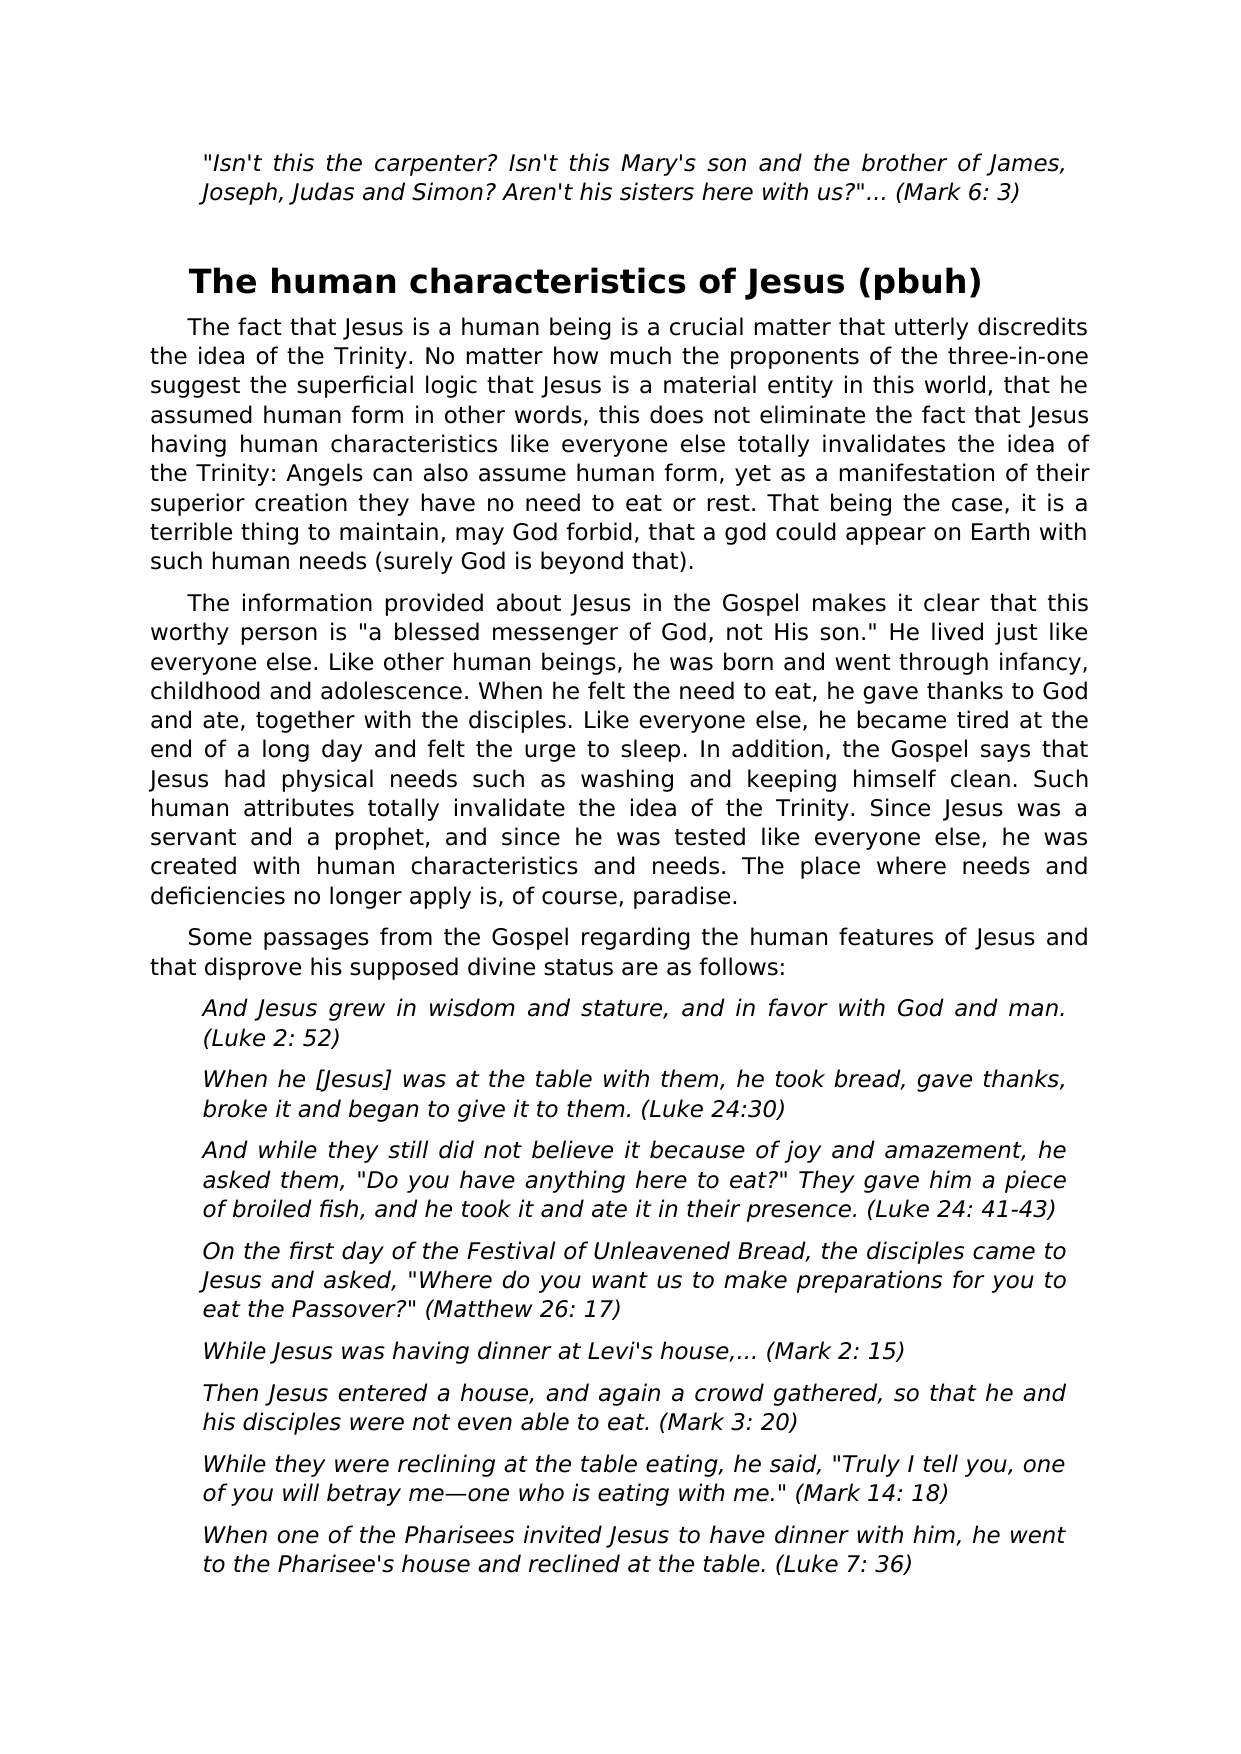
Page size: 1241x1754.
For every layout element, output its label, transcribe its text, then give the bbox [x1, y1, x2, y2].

text When one of the Pharisees invited Jesus to have dinner with him, he went to the Pharisee's house and reclined at the table. (Luke 7: 36) [202, 1522, 1068, 1578]
text When he [Jesus] was at the table with them, he took bread, gave thanks, broke it and began to give it to them. (Luke 24:30) [202, 1067, 1068, 1123]
text Then Jesus entered a house, and again a crowd gathered, so that he and his disciples were not even able to eat. (Mark 3: 20) [202, 1380, 1068, 1436]
subtitle The human characteristics of Jesus (pbuh) [188, 263, 1090, 302]
text On the first day of the Festival of Unleavened Bread, the disciples came to Jesus and asked, "Where do you want us to make preparations for you to eat the Passover?" (Matthew 26: 17) [202, 1238, 1068, 1323]
text "Isn't this the carpenter? Isn't this Mary's son and the brother of James, Joseph, Judas and Simon? Aren't his sisters here with us?"... (Mark 6: 3) [202, 150, 1068, 206]
text Some passages from the Gospel regarding the human features of Jesus and that disprove his supposed divine status are as follows: [150, 924, 1090, 981]
text The fact that Jesus is a human being is a crucial matter that utterly discredits the idea of the Trinity. No matter how much the proponents of the three-in-one suggest the superficial logic that Jesus is a material entity in this world, that he assumed human form in other words, this does not eliminate the fact that Jesus having human characteristics like everyone else totally invalidates the idea of the Trinity: Angels can also assume human form, yet as a manifestation of their superior creation they have no need to eat or rest. That being the case, it is a terrible thing to maintain, may God forbid, that a god could appear on Earth with such human needs (surely God is beyond that). [150, 314, 1090, 575]
text And Jesus grew in wisdom and stature, and in favor with God and man. (Luke 2: 52) [202, 996, 1068, 1052]
text While they were reclining at the table eating, he said, "Truly I tell you, one of you will betray me—one who is eating with me." (Mark 14: 18) [202, 1451, 1068, 1507]
text The information provided about Jesus in the Gospel makes it clear that this worthy person is "a blessed messenger of God, not His son." He lived just like everyone else. Like other human beings, he was born and went through infancy, childhood and adolescence. When he felt the need to eat, he gave thanks to God and ate, together with the disciples. Like everyone else, he became tired at the end of a long day and felt the urge to sleep. In addition, the Gospel says that Jesus had physical needs such as washing and keeping himself clean. Such human attributes totally invalidate the idea of the Trinity. Since Jesus was a servant and a prophet, and since he was tested like everyone else, he was created with human characteristics and needs. The place where needs and deficiencies no longer apply is, of course, paradise. [150, 590, 1090, 909]
text While Jesus was having dinner at Levi's house,... (Mark 2: 15) [202, 1338, 1068, 1365]
text And while they still did not believe it because of joy and amazement, he asked them, "Do you have anything here to eat?" They gave him a piece of broiled fish, and he took it and ate it in their presence. (Luke 24: 41-43) [202, 1138, 1068, 1223]
